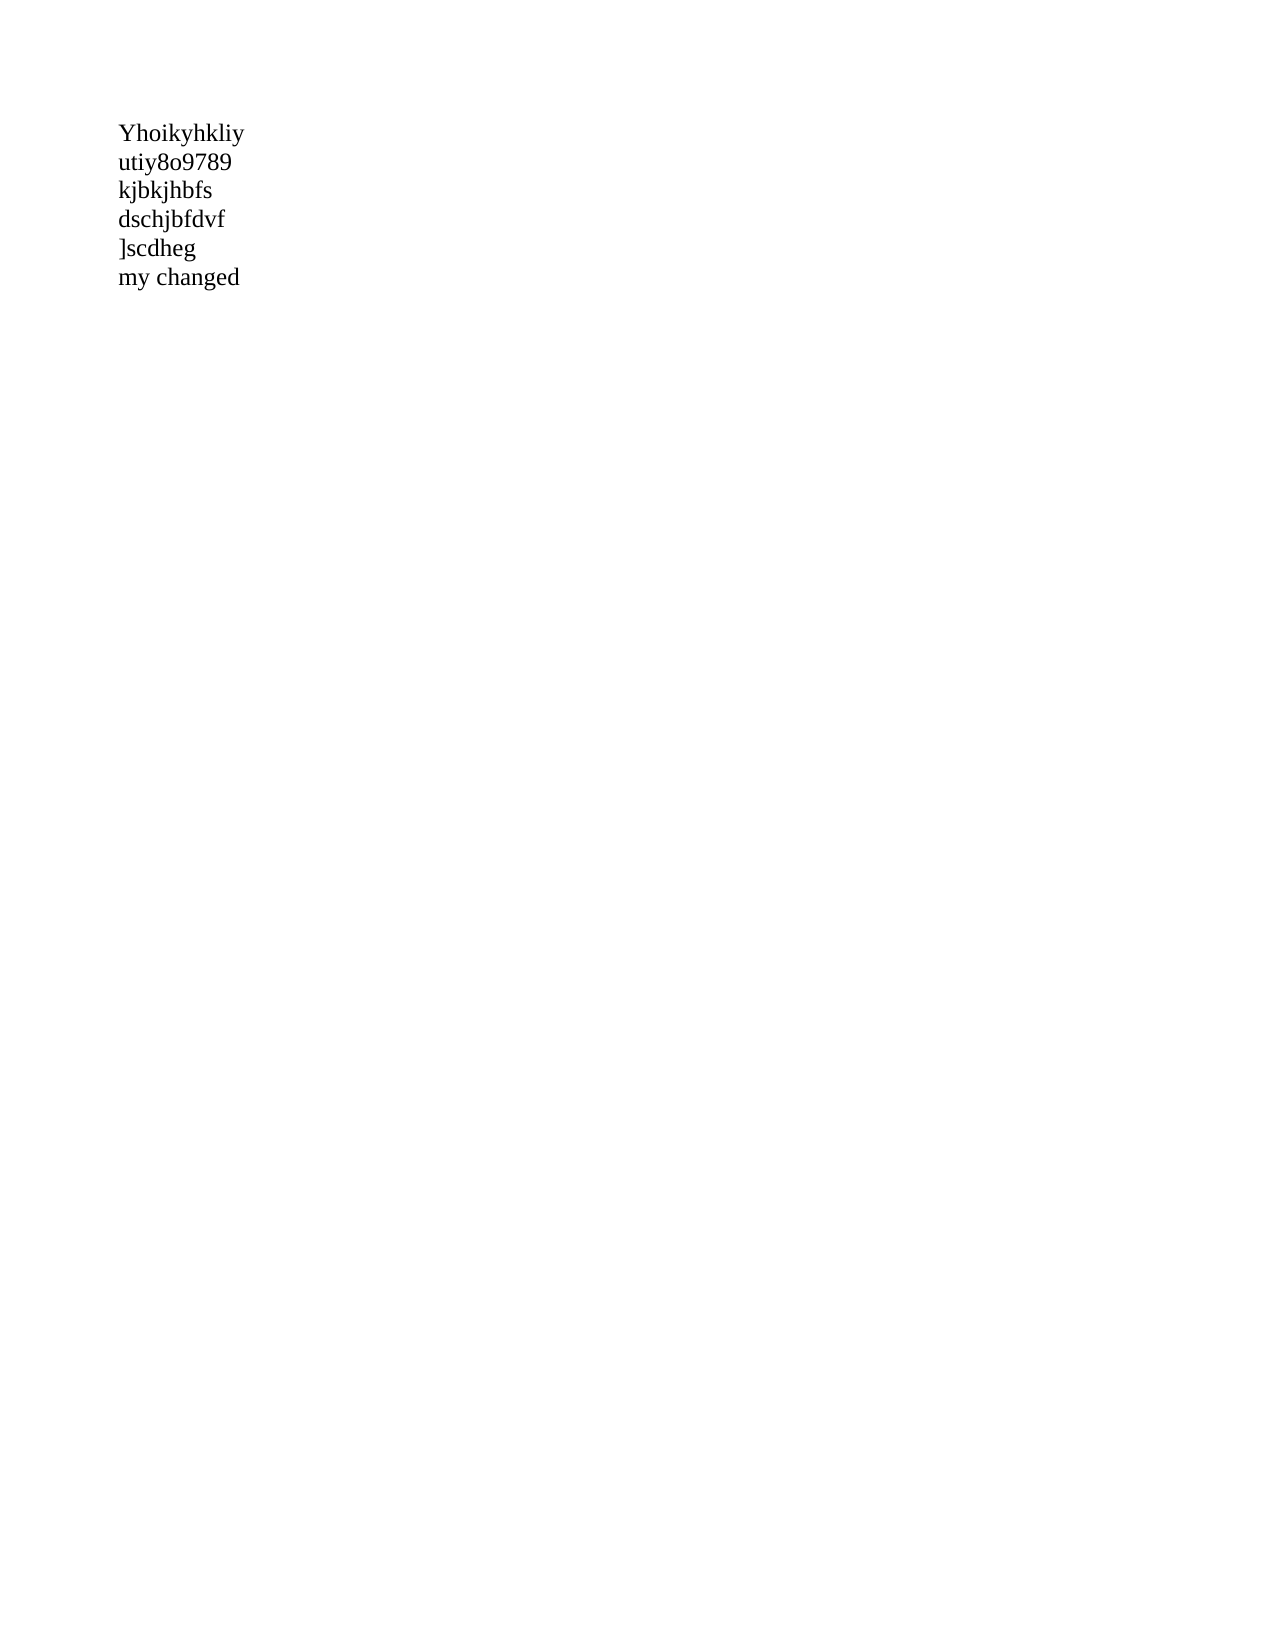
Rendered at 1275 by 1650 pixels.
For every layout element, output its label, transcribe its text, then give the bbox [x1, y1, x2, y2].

text Yhoikyhkliy [118, 118, 1157, 147]
text kjbkjhbfs [118, 176, 1157, 204]
text dschjbfdvf [118, 204, 1157, 233]
text my changed [118, 262, 1157, 291]
text utiy8o9789 [118, 147, 1157, 176]
text ]scdheg [118, 233, 1157, 262]
